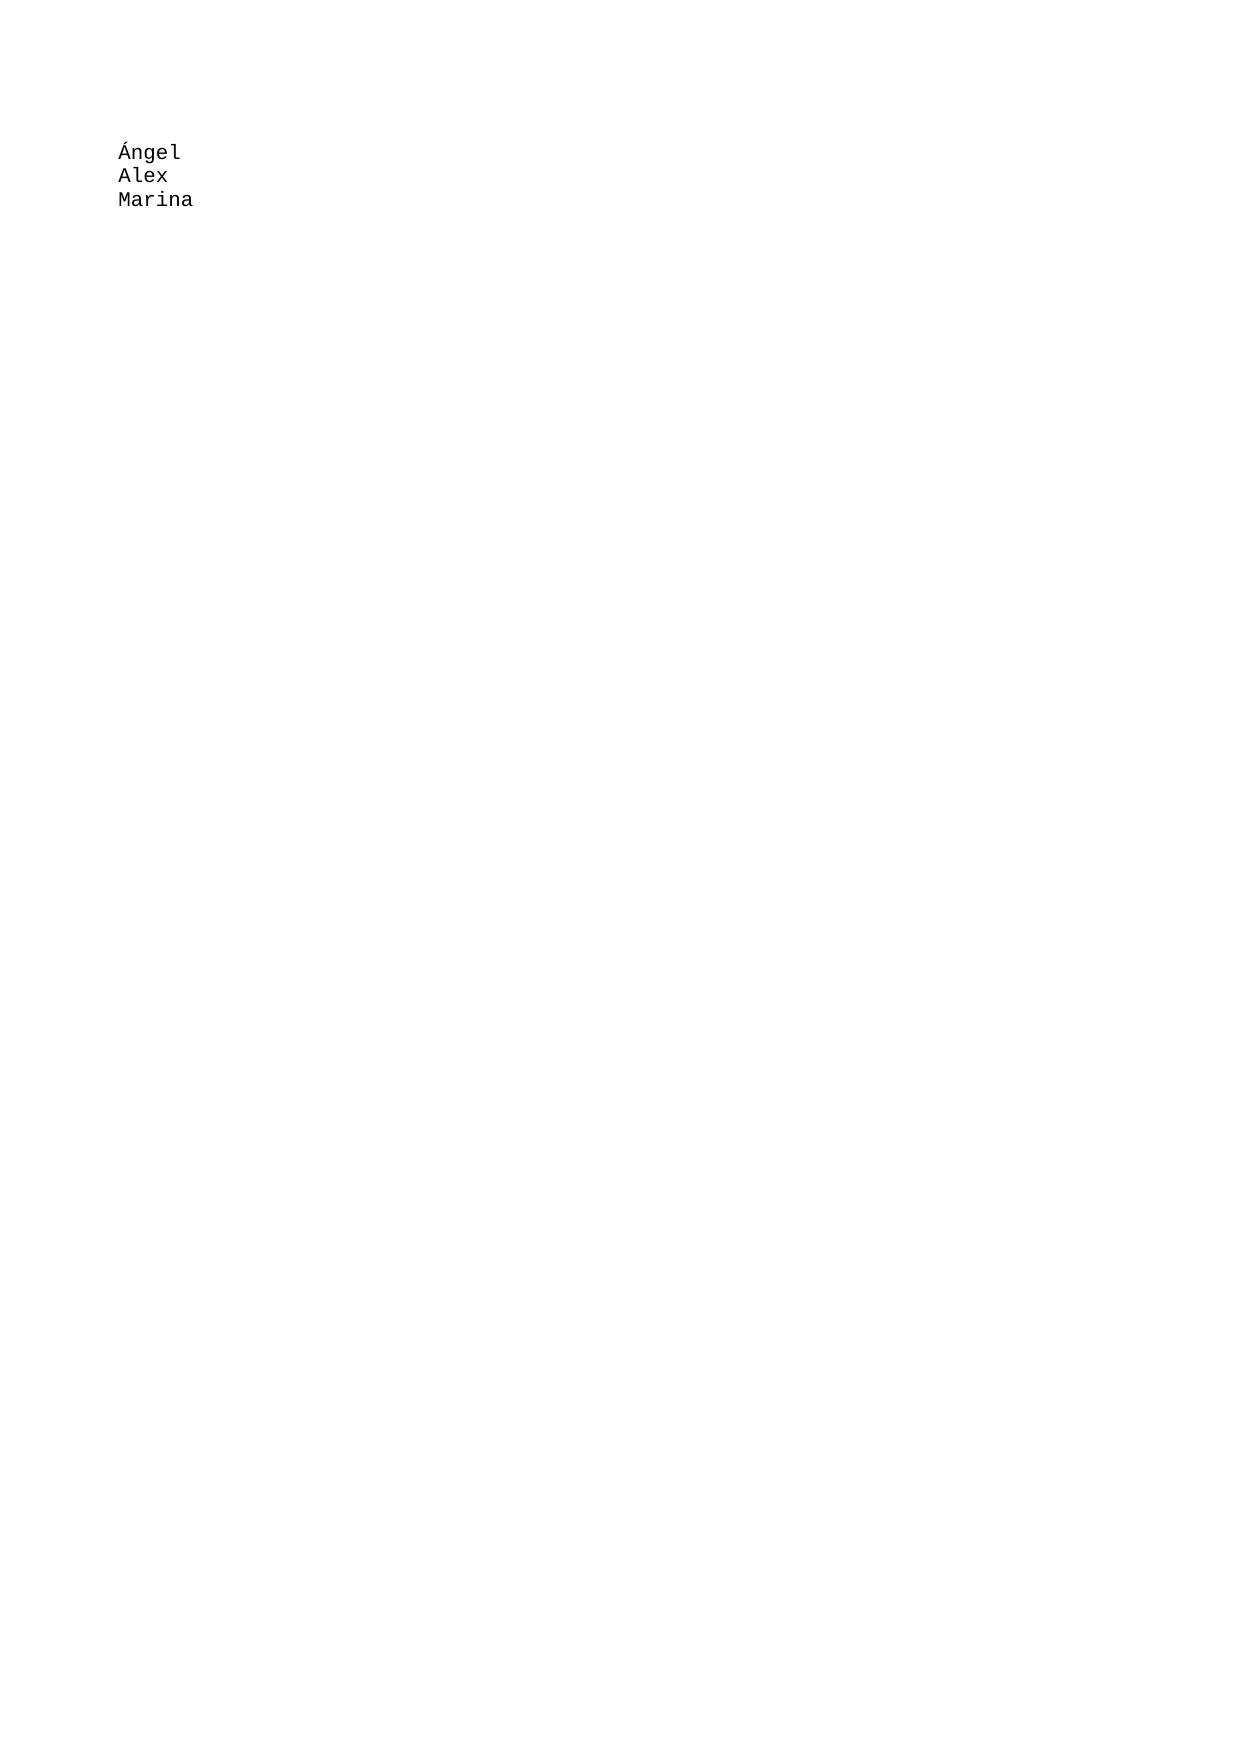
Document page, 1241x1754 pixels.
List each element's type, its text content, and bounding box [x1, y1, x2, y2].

text Marina [118, 189, 1122, 213]
text Ángel [118, 118, 1122, 165]
text Alex [118, 165, 1122, 189]
